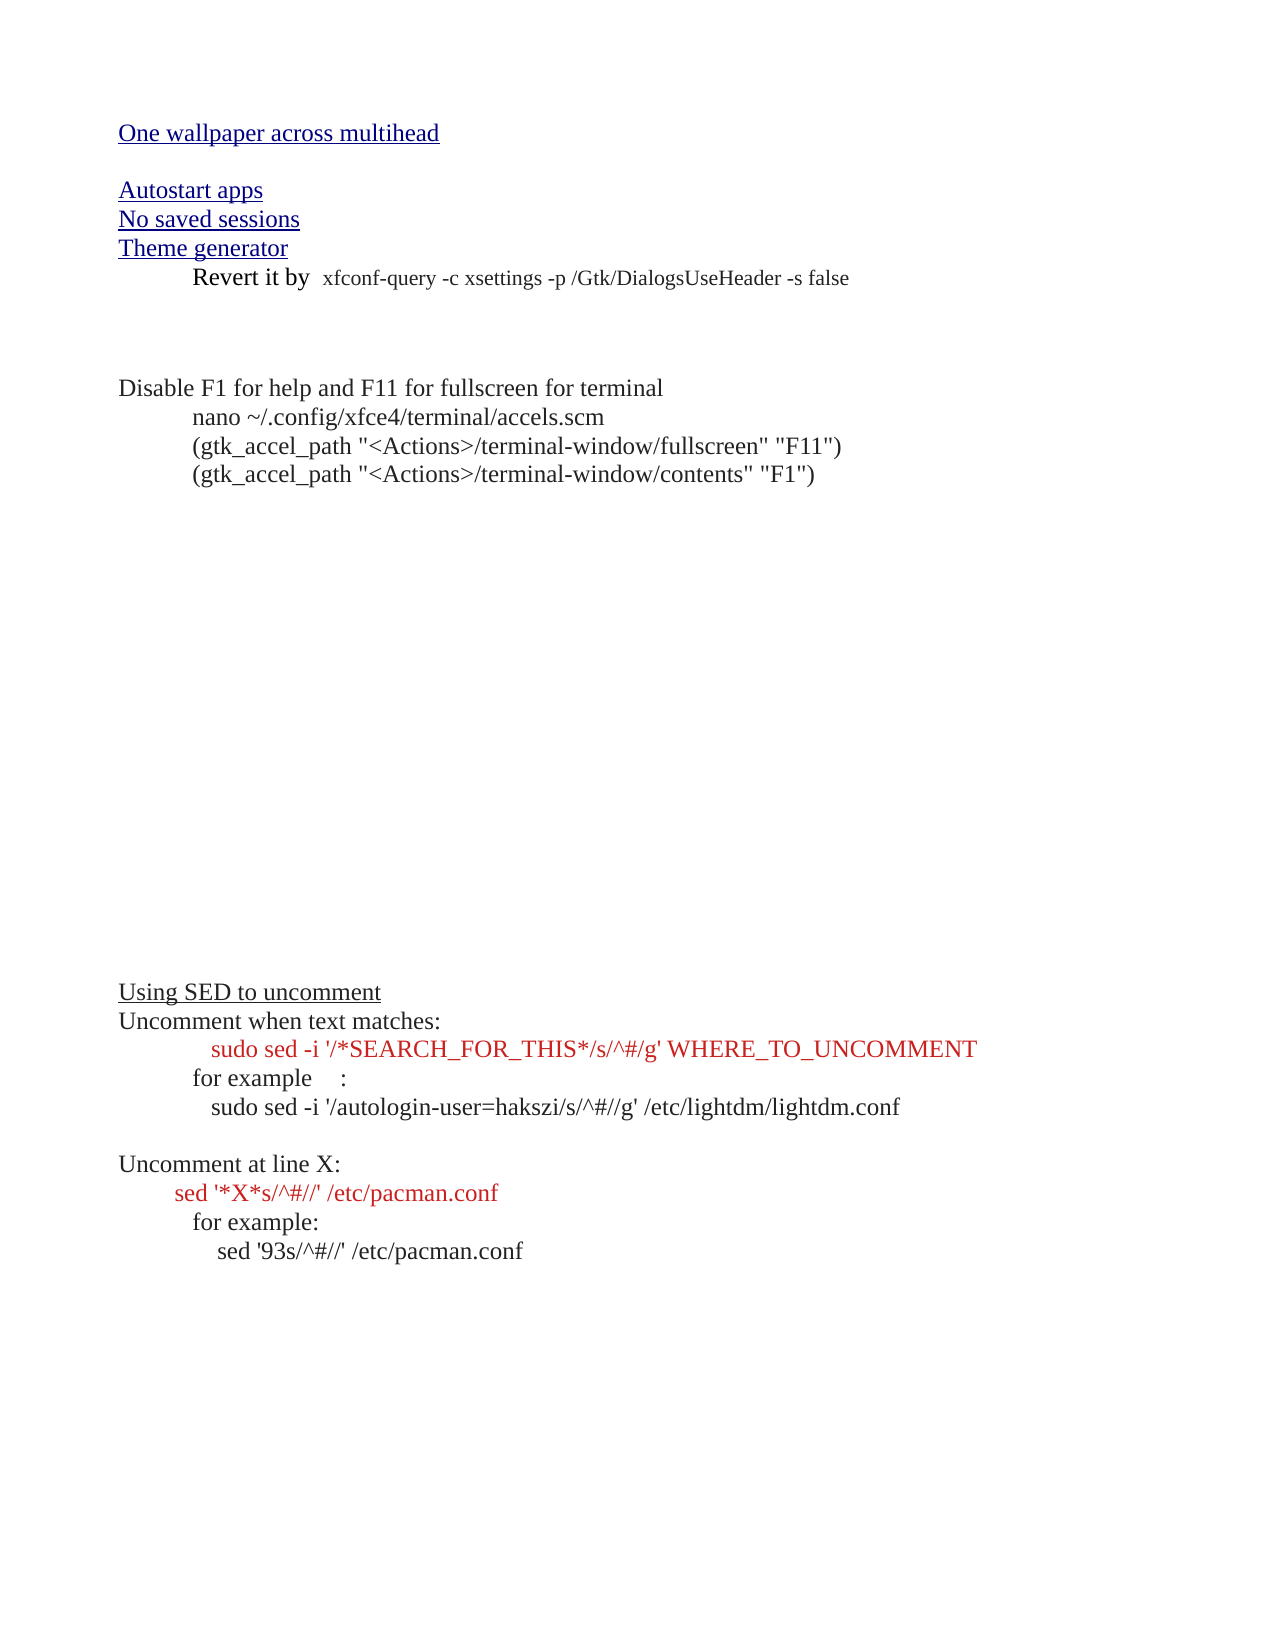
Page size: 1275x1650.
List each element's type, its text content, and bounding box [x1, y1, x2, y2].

text Autostart apps [118, 176, 1157, 204]
text No saved sessions [118, 204, 1157, 233]
text sed '*X*s/^#//' /etc/pacman.conf [118, 1178, 1157, 1207]
text nano ~/.config/xfce4/terminal/accels.scm [118, 402, 1157, 431]
text sed '93s/^#//' /etc/pacman.conf [118, 1236, 1157, 1264]
text Using SED to uncomment [118, 977, 1157, 1006]
text Uncomment at line X: [118, 1149, 1157, 1178]
text sudo sed -i '/*SEARCH_FOR_THIS*/s/^#/g' WHERE_TO_UNCOMMENT [118, 1034, 1157, 1063]
text Theme generator [118, 233, 1157, 262]
text Uncomment when text matches: [118, 1006, 1157, 1034]
text Disable F1 for help and F11 for fullscreen for terminal [118, 373, 1157, 402]
text for example: [118, 1207, 1157, 1236]
text (gtk_accel_path "<Actions>/terminal-window/contents" "F1") [118, 459, 1157, 488]
text One wallpaper across multihead [118, 118, 1157, 147]
text (gtk_accel_path "<Actions>/terminal-window/fullscreen" "F11") [118, 431, 1157, 459]
text Revert it by xfconf-query -c xsettings -p /Gtk/DialogsUseHeader -s false [118, 262, 1157, 291]
text sudo sed -i '/autologin-user=hakszi/s/^#//g' /etc/lightdm/lightdm.conf [118, 1092, 1157, 1121]
text for example : [118, 1063, 1157, 1092]
